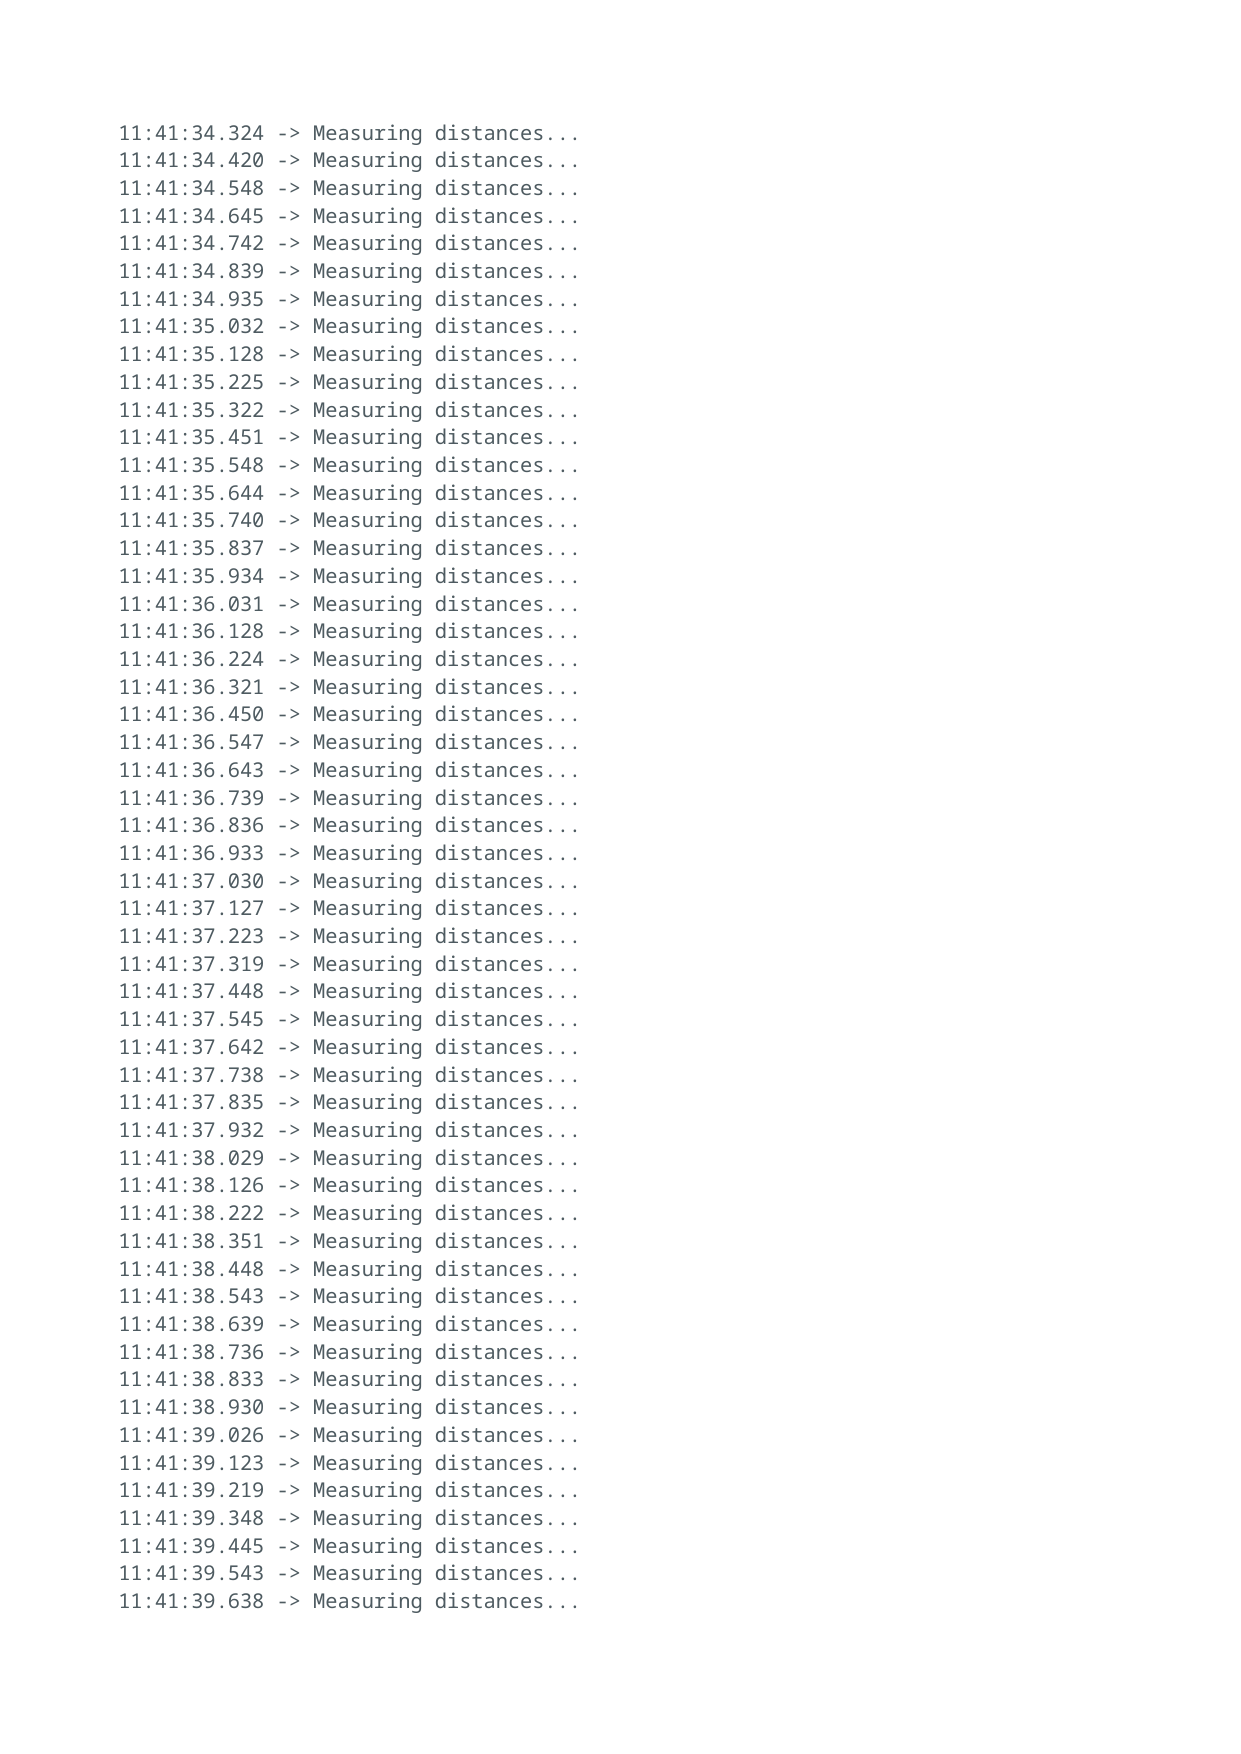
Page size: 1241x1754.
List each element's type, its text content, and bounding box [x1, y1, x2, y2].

text 11:41:36.547 -> Measuring distances... [118, 728, 1122, 755]
text 11:41:35.548 -> Measuring distances... [118, 451, 1122, 478]
text 11:41:34.324 -> Measuring distances... [118, 118, 1122, 146]
text 11:41:35.740 -> Measuring distances... [118, 506, 1122, 534]
text 11:41:38.930 -> Measuring distances... [118, 1393, 1122, 1420]
text 11:41:35.128 -> Measuring distances... [118, 340, 1122, 367]
text 11:41:34.420 -> Measuring distances... [118, 146, 1122, 173]
text 11:41:34.742 -> Measuring distances... [118, 229, 1122, 257]
text 11:41:36.739 -> Measuring distances... [118, 783, 1122, 811]
text 11:41:38.736 -> Measuring distances... [118, 1337, 1122, 1365]
text 11:41:38.639 -> Measuring distances... [118, 1309, 1122, 1337]
text 11:41:36.836 -> Measuring distances... [118, 811, 1122, 838]
text 11:41:36.450 -> Measuring distances... [118, 700, 1122, 728]
text 11:41:37.030 -> Measuring distances... [118, 866, 1122, 894]
text 11:41:37.223 -> Measuring distances... [118, 922, 1122, 949]
text 11:41:38.222 -> Measuring distances... [118, 1199, 1122, 1226]
text 11:41:37.545 -> Measuring distances... [118, 1005, 1122, 1032]
text 11:41:37.448 -> Measuring distances... [118, 977, 1122, 1005]
text 11:41:35.451 -> Measuring distances... [118, 423, 1122, 451]
text 11:41:35.934 -> Measuring distances... [118, 561, 1122, 589]
text 11:41:36.933 -> Measuring distances... [118, 838, 1122, 866]
text 11:41:37.319 -> Measuring distances... [118, 949, 1122, 977]
text 11:41:39.123 -> Measuring distances... [118, 1448, 1122, 1476]
text 11:41:36.031 -> Measuring distances... [118, 589, 1122, 617]
text 11:41:39.445 -> Measuring distances... [118, 1531, 1122, 1559]
text 11:41:37.835 -> Measuring distances... [118, 1088, 1122, 1116]
text 11:41:35.837 -> Measuring distances... [118, 534, 1122, 561]
text 11:41:34.839 -> Measuring distances... [118, 257, 1122, 284]
text 11:41:38.448 -> Measuring distances... [118, 1254, 1122, 1282]
text 11:41:38.351 -> Measuring distances... [118, 1226, 1122, 1254]
text 11:41:34.645 -> Measuring distances... [118, 201, 1122, 229]
text 11:41:36.224 -> Measuring distances... [118, 644, 1122, 672]
text 11:41:38.126 -> Measuring distances... [118, 1171, 1122, 1199]
text 11:41:34.548 -> Measuring distances... [118, 173, 1122, 201]
text 11:41:37.932 -> Measuring distances... [118, 1116, 1122, 1143]
text 11:41:39.219 -> Measuring distances... [118, 1476, 1122, 1503]
text 11:41:35.322 -> Measuring distances... [118, 395, 1122, 423]
text 11:41:36.128 -> Measuring distances... [118, 617, 1122, 644]
text 11:41:39.638 -> Measuring distances... [118, 1587, 1122, 1614]
text 11:41:35.032 -> Measuring distances... [118, 312, 1122, 340]
text 11:41:38.833 -> Measuring distances... [118, 1365, 1122, 1393]
text 11:41:36.321 -> Measuring distances... [118, 672, 1122, 700]
text 11:41:39.348 -> Measuring distances... [118, 1503, 1122, 1531]
text 11:41:38.543 -> Measuring distances... [118, 1282, 1122, 1309]
text 11:41:35.225 -> Measuring distances... [118, 367, 1122, 395]
text 11:41:38.029 -> Measuring distances... [118, 1143, 1122, 1171]
text 11:41:35.644 -> Measuring distances... [118, 478, 1122, 506]
text 11:41:37.642 -> Measuring distances... [118, 1032, 1122, 1060]
text 11:41:37.127 -> Measuring distances... [118, 894, 1122, 922]
text 11:41:39.026 -> Measuring distances... [118, 1420, 1122, 1448]
text 11:41:36.643 -> Measuring distances... [118, 755, 1122, 783]
text 11:41:37.738 -> Measuring distances... [118, 1060, 1122, 1088]
text 11:41:39.543 -> Measuring distances... [118, 1559, 1122, 1587]
text 11:41:34.935 -> Measuring distances... [118, 284, 1122, 312]
